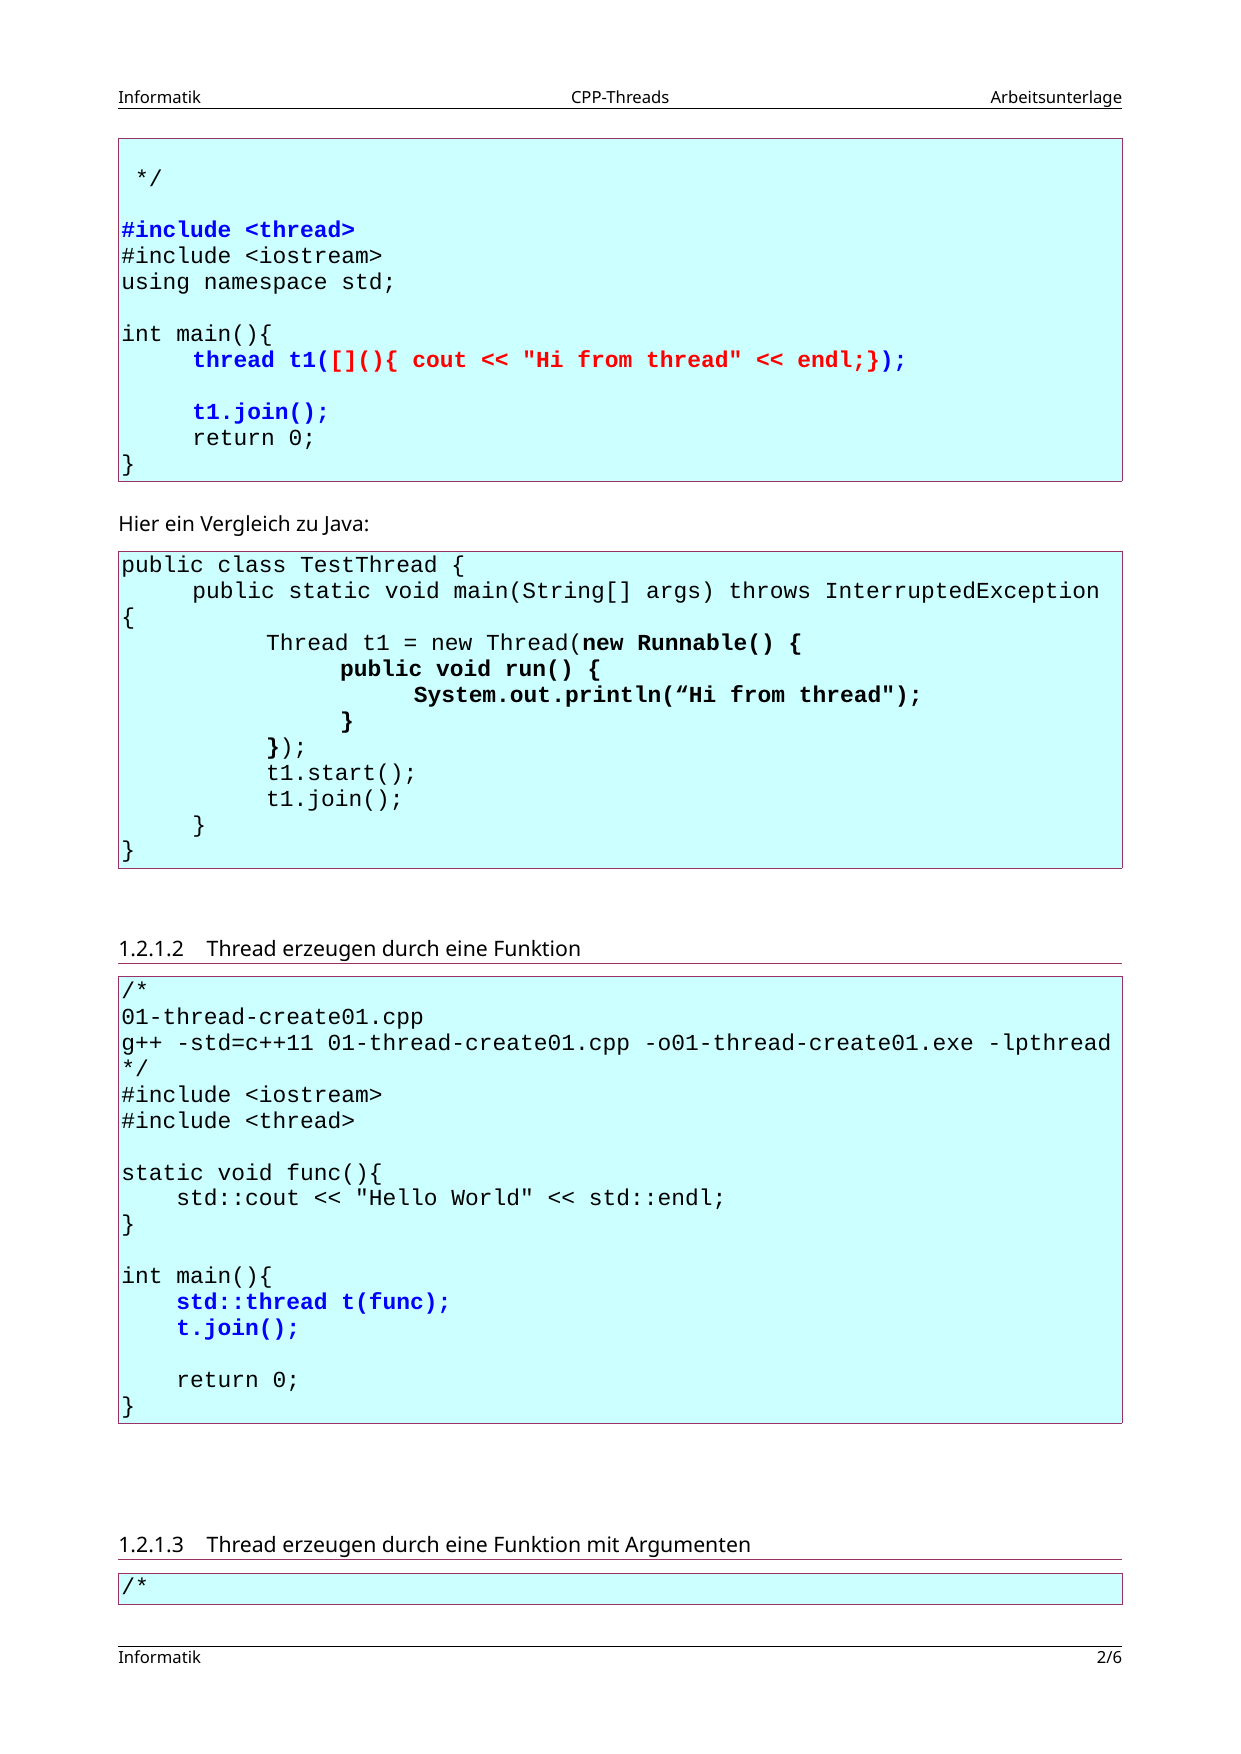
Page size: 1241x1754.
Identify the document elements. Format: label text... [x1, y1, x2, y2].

text } [119, 449, 1122, 481]
text static void func(){ [119, 1158, 1122, 1184]
text thread t1([](){ cout << "Hi from thread" << endl;}); [119, 345, 1122, 371]
text int main(){ [119, 1262, 1122, 1287]
text return 0; [119, 423, 1122, 449]
text t.join(); [119, 1313, 1122, 1339]
text using namespace std; [119, 268, 1122, 293]
text } [119, 1391, 1122, 1423]
subtitle Thread erzeugen durch eine Funktion [118, 934, 1122, 963]
text std::cout << "Hello World" << std::endl; [119, 1184, 1122, 1210]
text #include <iostream> [119, 242, 1122, 268]
text std::thread t(func); [119, 1287, 1122, 1313]
text /* [119, 1574, 1122, 1604]
text #include <iostream> [119, 1080, 1122, 1106]
text }); [119, 732, 1122, 758]
subtitle Thread erzeugen durch eine Funktion mit Argumenten [118, 1530, 1122, 1559]
text t1.join(); [119, 397, 1122, 423]
text g++ -std=c++11 01-thread-create01.cpp -o01-thread-create01.exe -lpthread [119, 1028, 1122, 1054]
text } [119, 836, 1122, 868]
text #include <thread> [119, 1106, 1122, 1132]
text public void run() { [119, 654, 1122, 680]
text public class TestThread { [119, 552, 1122, 576]
text } [119, 706, 1122, 732]
text Thread t1 = new Thread(new Runnable() { [119, 628, 1122, 654]
text System.out.println(“Hi from thread"); [119, 680, 1122, 706]
text */ [119, 139, 1122, 190]
text 01-thread-create01.cpp [119, 1002, 1122, 1028]
text } [119, 810, 1122, 836]
text t1.start(); [119, 758, 1122, 784]
text */ [119, 1054, 1122, 1080]
text } [119, 1210, 1122, 1236]
text public static void main(String[] args) throws InterruptedException { [119, 576, 1122, 628]
text #include <thread> [119, 216, 1122, 242]
text /* [119, 977, 1122, 1002]
text int main(){ [119, 319, 1122, 345]
text Hier ein Vergleich zu Java: [118, 509, 1122, 538]
text t1.join(); [119, 784, 1122, 810]
text return 0; [119, 1365, 1122, 1391]
